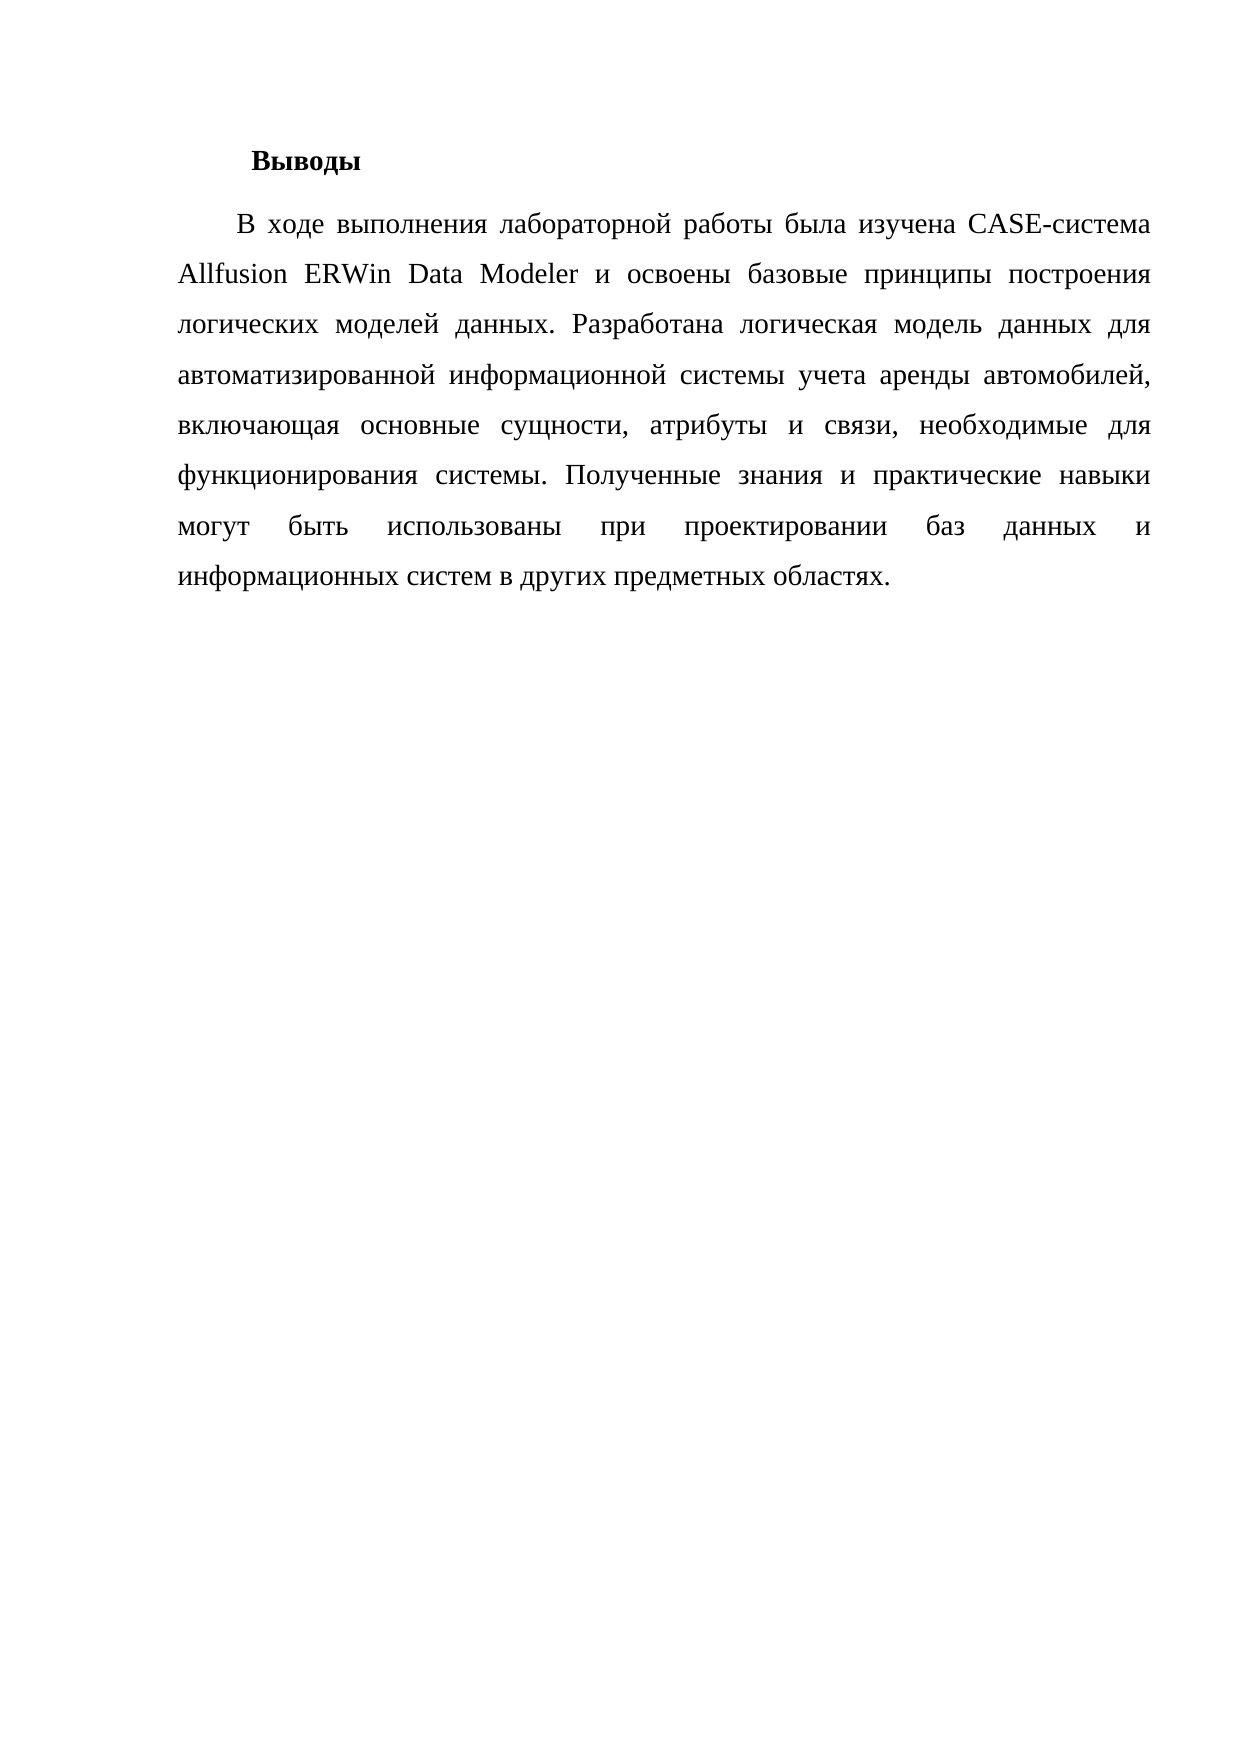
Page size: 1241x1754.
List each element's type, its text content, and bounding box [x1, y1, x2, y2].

text В ходе выполнения лабораторной работы была изучена CASE-система Allfusion ERWin Data Modeler и освоены базовые принципы построения логических моделей данных. Разработана логическая модель данных для автоматизированной информационной системы учета аренды автомобилей, включающая основные сущности, атрибуты и связи, необходимые для функционирования системы. Полученные знания и практические навыки могут быть использованы при проектировании баз данных и информационных систем в других предметных областях. [177, 206, 1152, 592]
subtitle Выводы [177, 143, 1152, 177]
